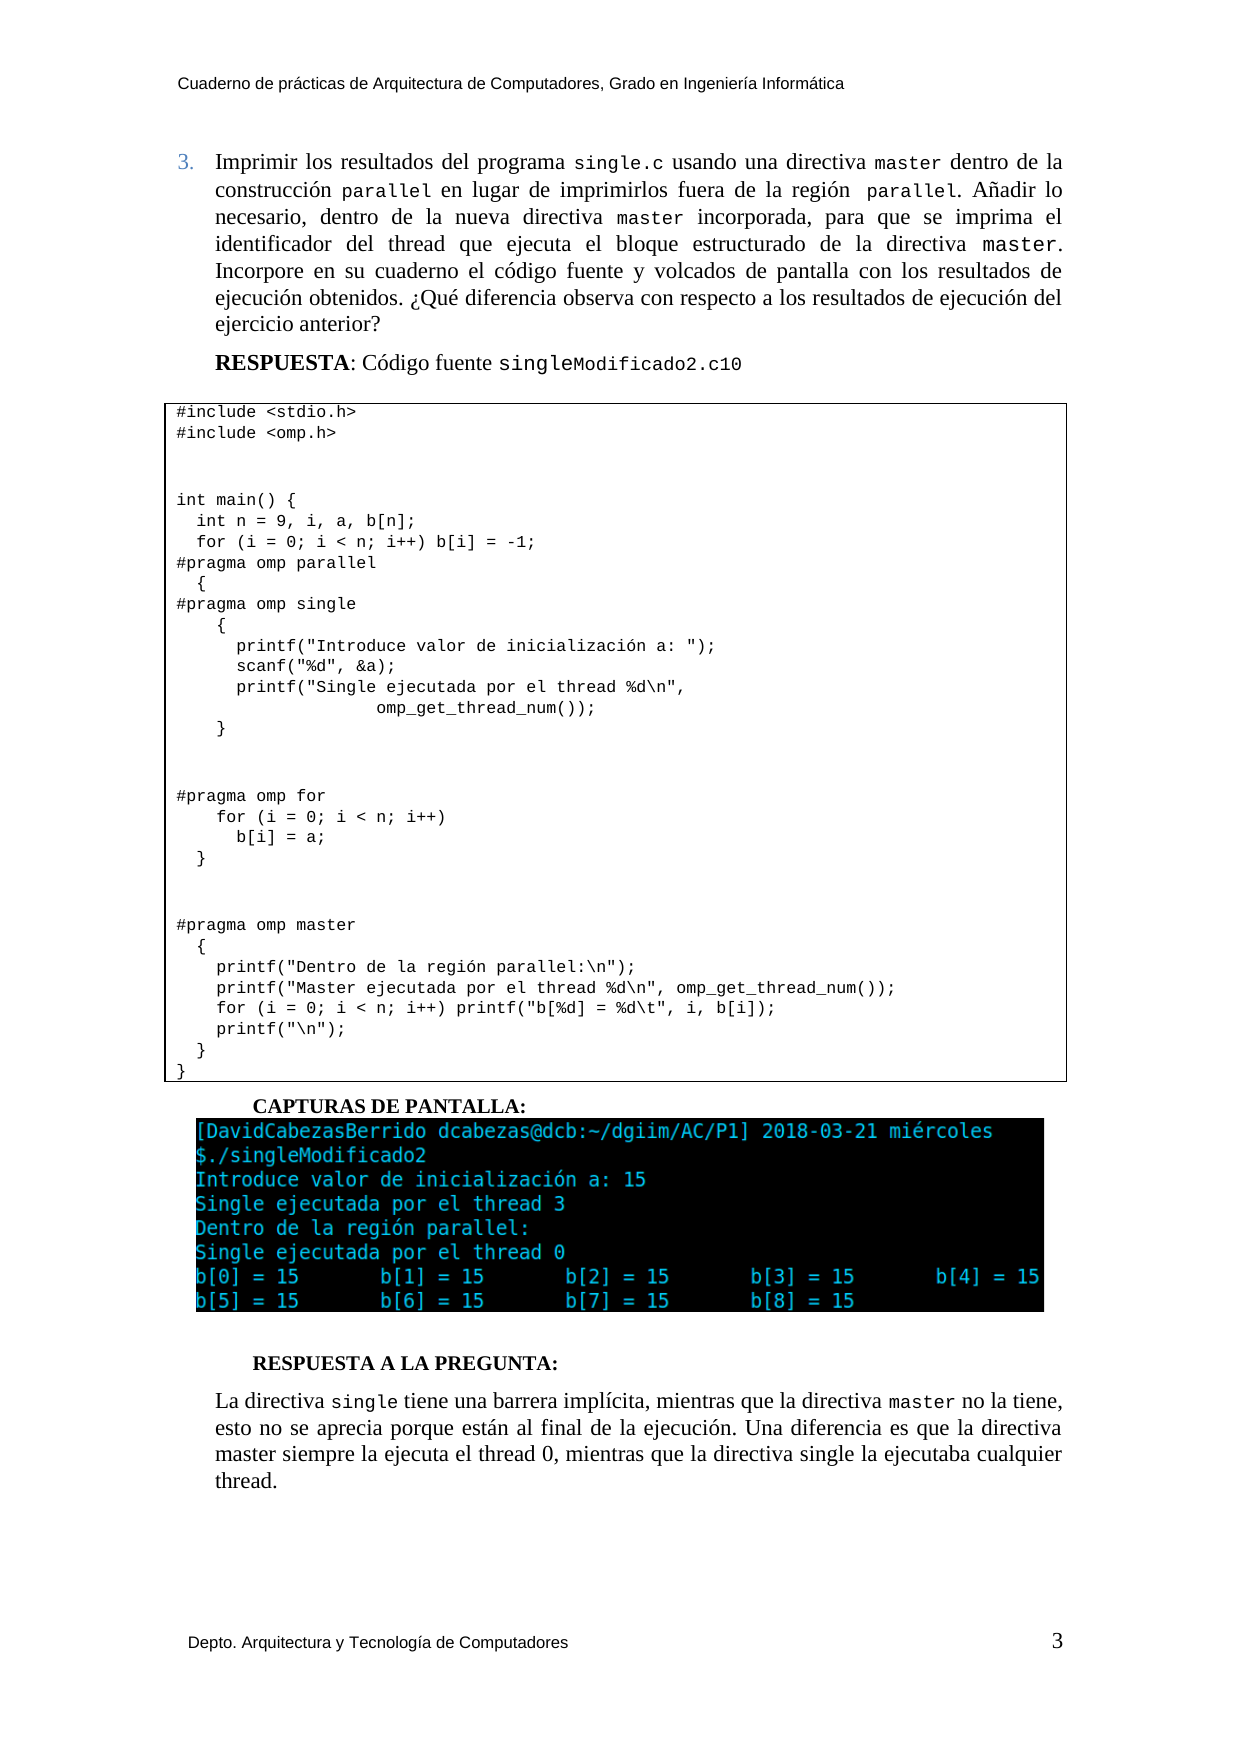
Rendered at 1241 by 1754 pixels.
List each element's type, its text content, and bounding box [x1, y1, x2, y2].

text CAPTURAS DE PANTALLA: [252, 1094, 1063, 1118]
list Imprimir los resultados del programa single.c usando una directiva master dentro de la construcción parallel en lugar de imprimirlos fuera de la región parallel. Añadir lo necesario, dentro de la nueva directiva master incorporada, para que se imprima el identificador del thread que ejecuta el bloque estructurado de la directiva master. Incorpore en su cuaderno el código fuente y volcados de pantalla con los resultados de ejecución obtenidos. ¿Qué diferencia observa con respecto a los resultados de ejecución del ejercicio anterior? [177, 148, 1063, 336]
text La directiva single tiene una barrera implícita, mientras que la directiva master no la tiene, esto no se aprecia porque están al final de la ejecución. Una diferencia es que la directiva master siempre la ejecuta el thread 0, mientras que la directiva single la ejecutaba cualquier thread. [215, 1387, 1063, 1493]
table_header #include <stdio.h> #include <omp.h> int main() { int n = 9, i, a, b[n]; for (i = 0; i < n; i++) b[i] = -1; #pragma omp parallel { #pragma omp single { printf("Introduce valor de inicialización a: "); scanf("%d", &a); printf("Single ejecutada por el thread %d\n", omp_get_thread_num()); } #pragma omp for for (i = 0; i < n; i++) b[i] = a; } #pragma omp master { printf("Dentro de la región parallel:\n"); printf("Master ejecutada por el thread %d\n", omp_get_thread_num()); for (i = 0; i < n; i++) printf("b[%d] = %d\t", i, b[i]); printf("\n"); } } [166, 404, 1066, 1081]
text RESPUESTA A LA PREGUNTA: [252, 1351, 1063, 1374]
picture [196, 1118, 1045, 1312]
text RESPUESTA: Código fuente singleModificado2.c10 [215, 349, 1063, 376]
